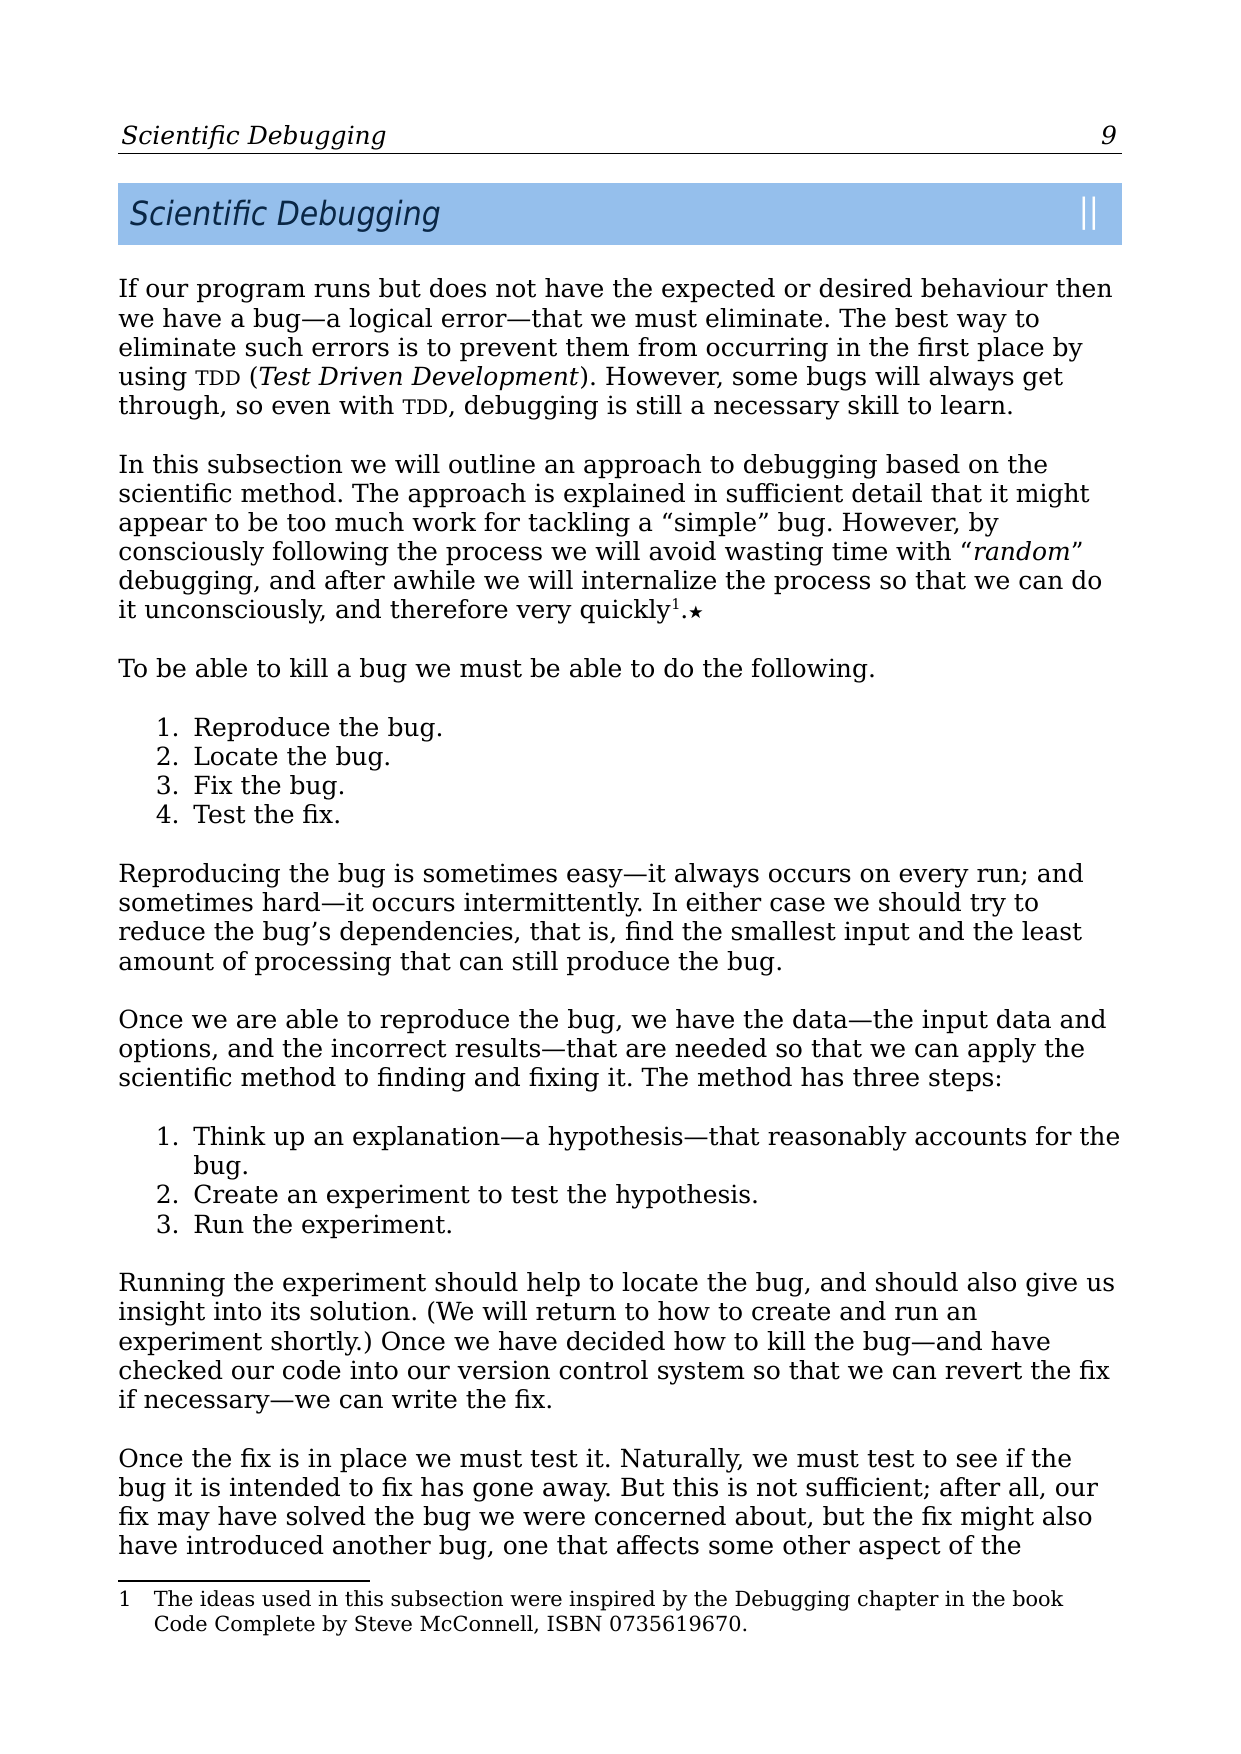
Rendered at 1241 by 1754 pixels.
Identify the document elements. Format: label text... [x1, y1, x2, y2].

subtitle Scientific Debugging [118, 183, 1122, 245]
text In this subsection we will outline an approach to debugging based on the scientific method. The approach is explained in sufficient detail that it might appear to be too much work for tackling a “simple” bug. However, by consciously following the process we will avoid wasting time with “random” debugging, and after awhile we will internalize the process so that we can do it unconsciously, and therefore very quickly.★ [118, 450, 1122, 625]
text Once the fix is in place we must test it. Naturally, we must test to see if the bug it is intended to fix has gone away. But this is not sufficient; after all, our fix may have solved the bug we were concerned about, but the fix might also have introduced another bug, one that affects some other aspect of the [118, 1444, 1122, 1560]
text The ideas used in this subsection were inspired by the Debugging chapter in the book Code Complete by Steve McConnell, ISBN 0735619670. [118, 1587, 1122, 1636]
list Think up an explanation—a hypothesis—that reasonably accounts for the bug. [156, 1122, 1122, 1181]
text || [1063, 191, 1098, 230]
text Running the experiment should help to locate the bug, and should also give us insight into its solution. (We will return to how to create and run an experiment shortly.) Once we have decided how to kill the bug—and have checked our code into our version control system so that we can revert the fix if necessary—we can write the fix. [118, 1268, 1122, 1414]
text If our program runs but does not have the expected or desired behaviour then we have a bug—a logical error—that we must eliminate. The best way to eliminate such errors is to prevent them from occurring in the first place by using tdd (Test Driven Development). However, some bugs will always get through, so even with tdd, debugging is still a necessary skill to learn. [118, 274, 1122, 420]
list Fix the bug. [156, 771, 1122, 801]
text Once we are able to reproduce the bug, we have the data—the input data and options, and the incorrect results—that are needed so that we can apply the scientific method to finding and fixing it. The method has three steps: [118, 1005, 1122, 1093]
list Create an experiment to test the hypothesis. [156, 1181, 1122, 1210]
list Reproduce the bug. [156, 713, 1122, 742]
text Reproducing the bug is sometimes easy—it always occurs on every run; and sometimes hard—it occurs intermittently. In either case we should try to reduce the bug’s dependencies, that is, find the smallest input and the least amount of processing that can still produce the bug. [118, 859, 1122, 976]
list Locate the bug. [156, 742, 1122, 771]
list Run the experiment. [156, 1210, 1122, 1239]
list Test the fix. [156, 801, 1122, 830]
text To be able to kill a bug we must be able to do the following. [118, 654, 1122, 683]
